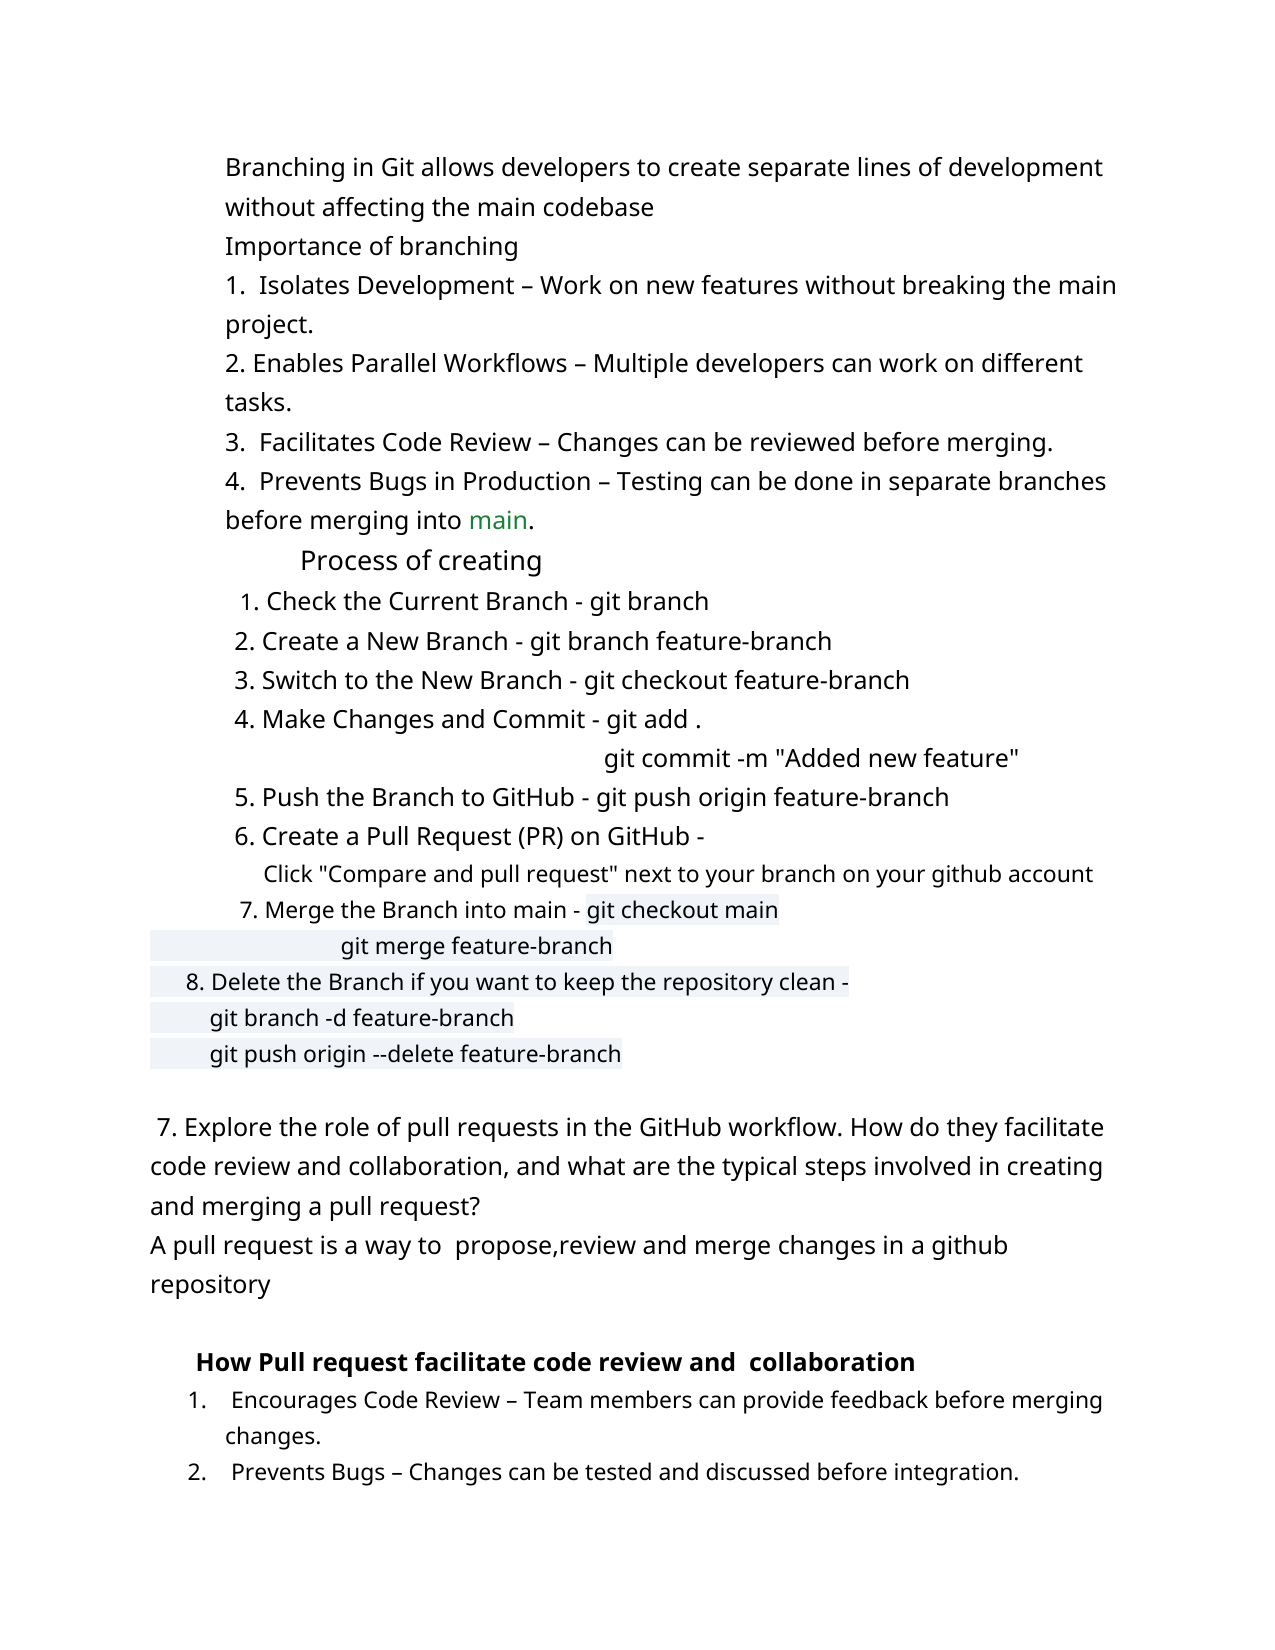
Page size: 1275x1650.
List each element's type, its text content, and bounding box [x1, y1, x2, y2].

text 5. Push the Branch to GitHub - git push origin feature-branch [150, 780, 1125, 814]
text 6. Create a Pull Request (PR) on GitHub - [150, 819, 1125, 853]
text git push origin --delete feature-branch [150, 1038, 1125, 1069]
text Branching in Git allows developers to create separate lines of development without affecting the main codebase [225, 150, 1125, 223]
text 3. Facilitates Code Review – Changes can be reviewed before merging. [225, 424, 1125, 458]
text 1. Check the Current Branch - git branch [150, 584, 1125, 618]
text Click "Compare and pull request" next to your branch on your github account [150, 858, 1125, 889]
text 7. Explore the role of pull requests in the GitHub workflow. How do they facilitate code review and collaboration, and what are the typical steps involved in creating and merging a pull request? [150, 1110, 1125, 1222]
text 2. Create a New Branch - git branch feature-branch [150, 623, 1125, 657]
text 3. Switch to the New Branch - git checkout feature-branch [150, 662, 1125, 696]
text How Pull request facilitate code review and collaboration [150, 1345, 1125, 1379]
text A pull request is a way to propose,review and merge changes in a github repository [150, 1227, 1125, 1301]
text git commit -m "Added new feature" [150, 741, 1125, 775]
text 7. Merge the Branch into main - git checkout main [150, 894, 1125, 925]
list Prevents Bugs – Changes can be tested and discussed before integration. [187, 1456, 1125, 1487]
text git branch -d feature-branch [150, 1002, 1125, 1033]
text 1. Isolates Development – Work on new features without breaking the main project. [225, 267, 1125, 341]
text Process of creating [300, 542, 1125, 578]
text 2. Enables Parallel Workflows – Multiple developers can work on different tasks. [225, 346, 1125, 419]
text git merge feature-branch [150, 930, 1125, 961]
text Importance of branching [225, 228, 1125, 262]
list Encourages Code Review – Team members can provide feedback before merging changes. [187, 1384, 1125, 1451]
text 4. Prevents Bugs in Production – Testing can be done in separate branches before merging into main. [225, 463, 1125, 537]
text 8. Delete the Branch if you want to keep the repository clean - [150, 966, 1125, 997]
text 4. Make Changes and Commit - git add . [150, 702, 1125, 736]
